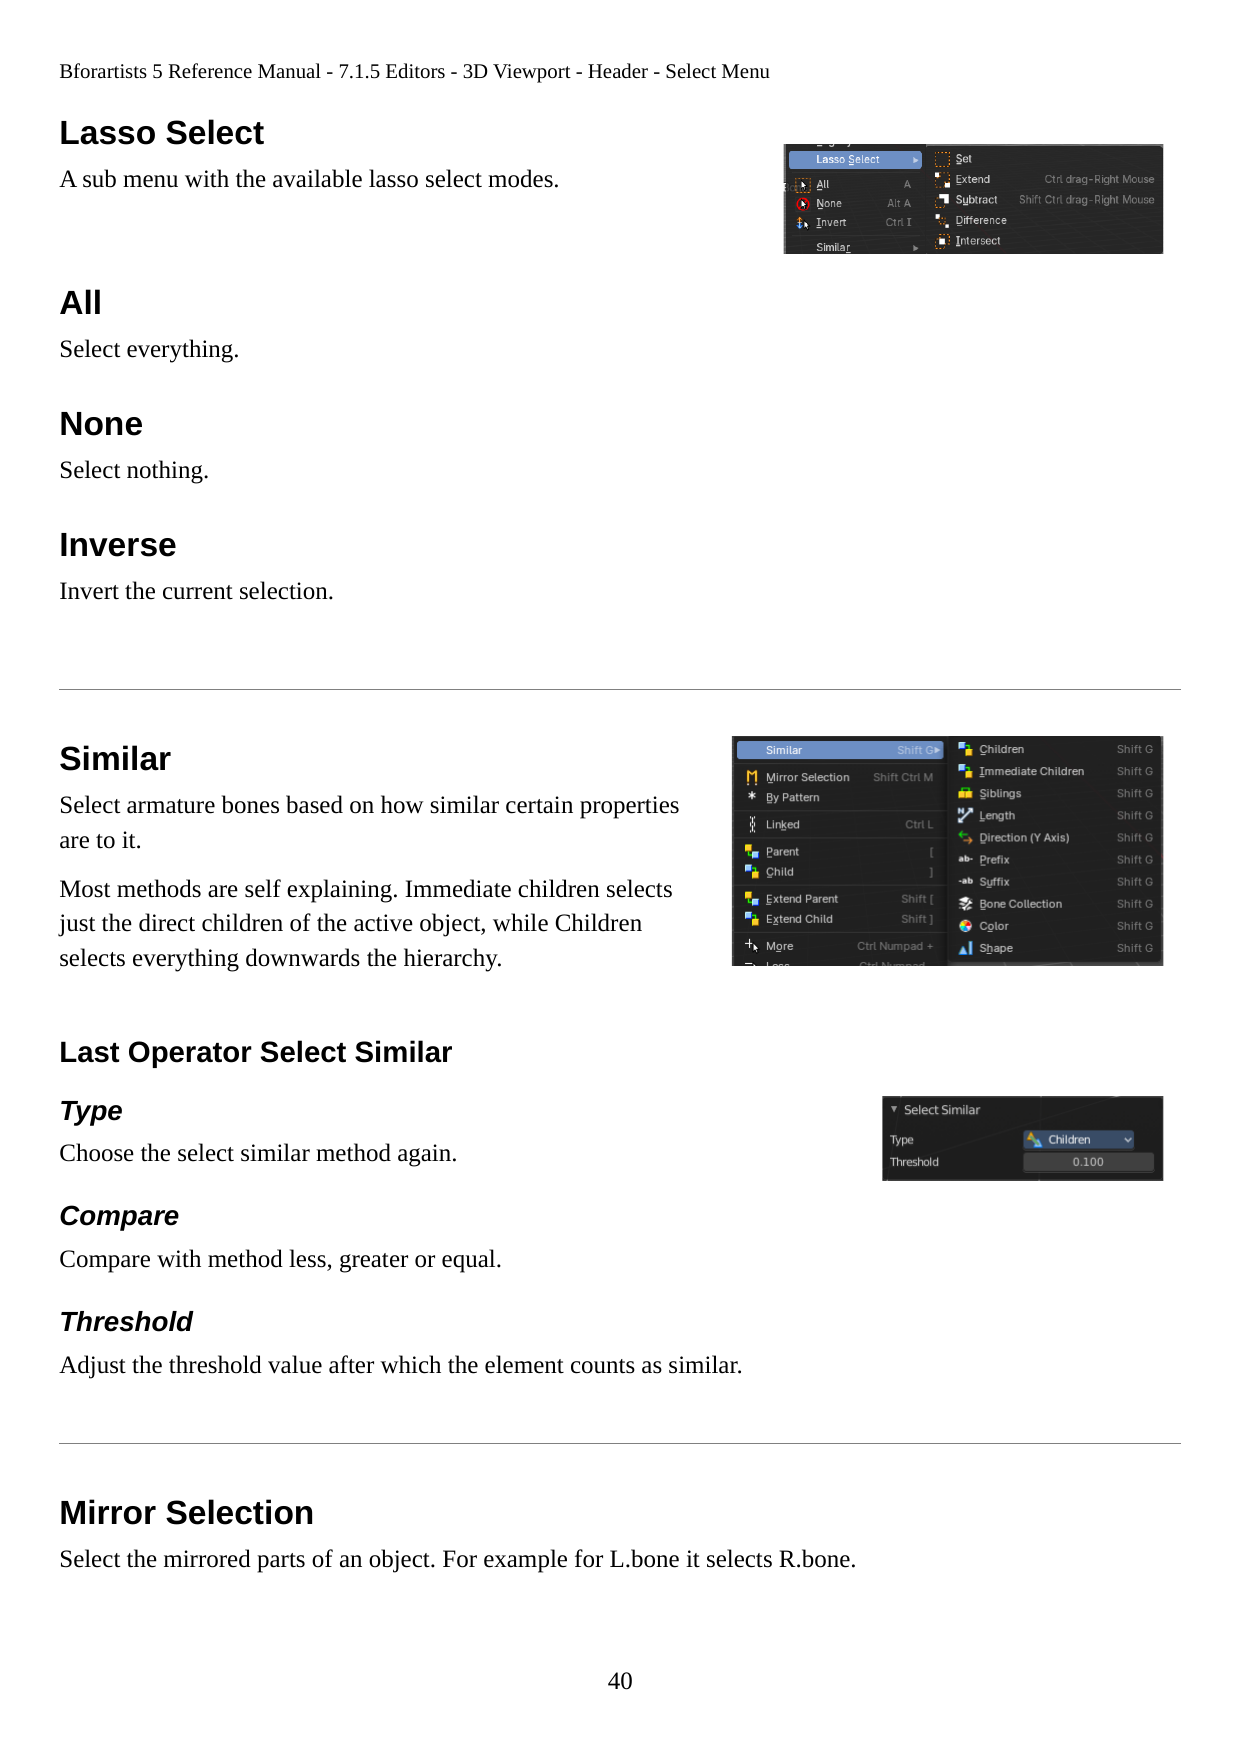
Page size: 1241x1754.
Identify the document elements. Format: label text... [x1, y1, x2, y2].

text Select the mirrored parts of an object. For example for L.bone it selects R.bone. [59, 1544, 1181, 1573]
subtitle [1164, 739, 1181, 778]
subtitle None [59, 404, 1181, 442]
text Adjust the threshold value after which the element counts as similar. [59, 1350, 1181, 1379]
subtitle Threshold [59, 1306, 1181, 1338]
subtitle All [59, 283, 1181, 321]
text Invert the current selection. [59, 576, 1181, 605]
subtitle Lasso Select [59, 113, 1181, 151]
subtitle Similar [59, 739, 731, 778]
text A sub menu with the available lasso select modes. [59, 164, 783, 192]
subtitle Type [59, 1094, 1181, 1126]
picture [731, 736, 1164, 966]
text Compare with method less, greater or equal. [59, 1244, 1181, 1273]
text Select armature bones based on how similar certain properties are to it. [59, 790, 731, 853]
text Choose the select similar method again. [59, 1138, 882, 1167]
picture [783, 144, 1164, 254]
text Select nothing. [59, 455, 1181, 484]
subtitle Inverse [59, 525, 1181, 563]
text Select everything. [59, 334, 1181, 363]
picture [882, 1096, 1164, 1181]
subtitle Last Operator Select Similar [59, 1035, 1181, 1069]
text Most methods are self explaining. Immediate children selects just the direct children of the active object, while Children selects everything downwards the hierarchy. [59, 874, 1181, 971]
subtitle Compare [59, 1200, 1181, 1232]
subtitle Mirror Selection [59, 1493, 1181, 1532]
